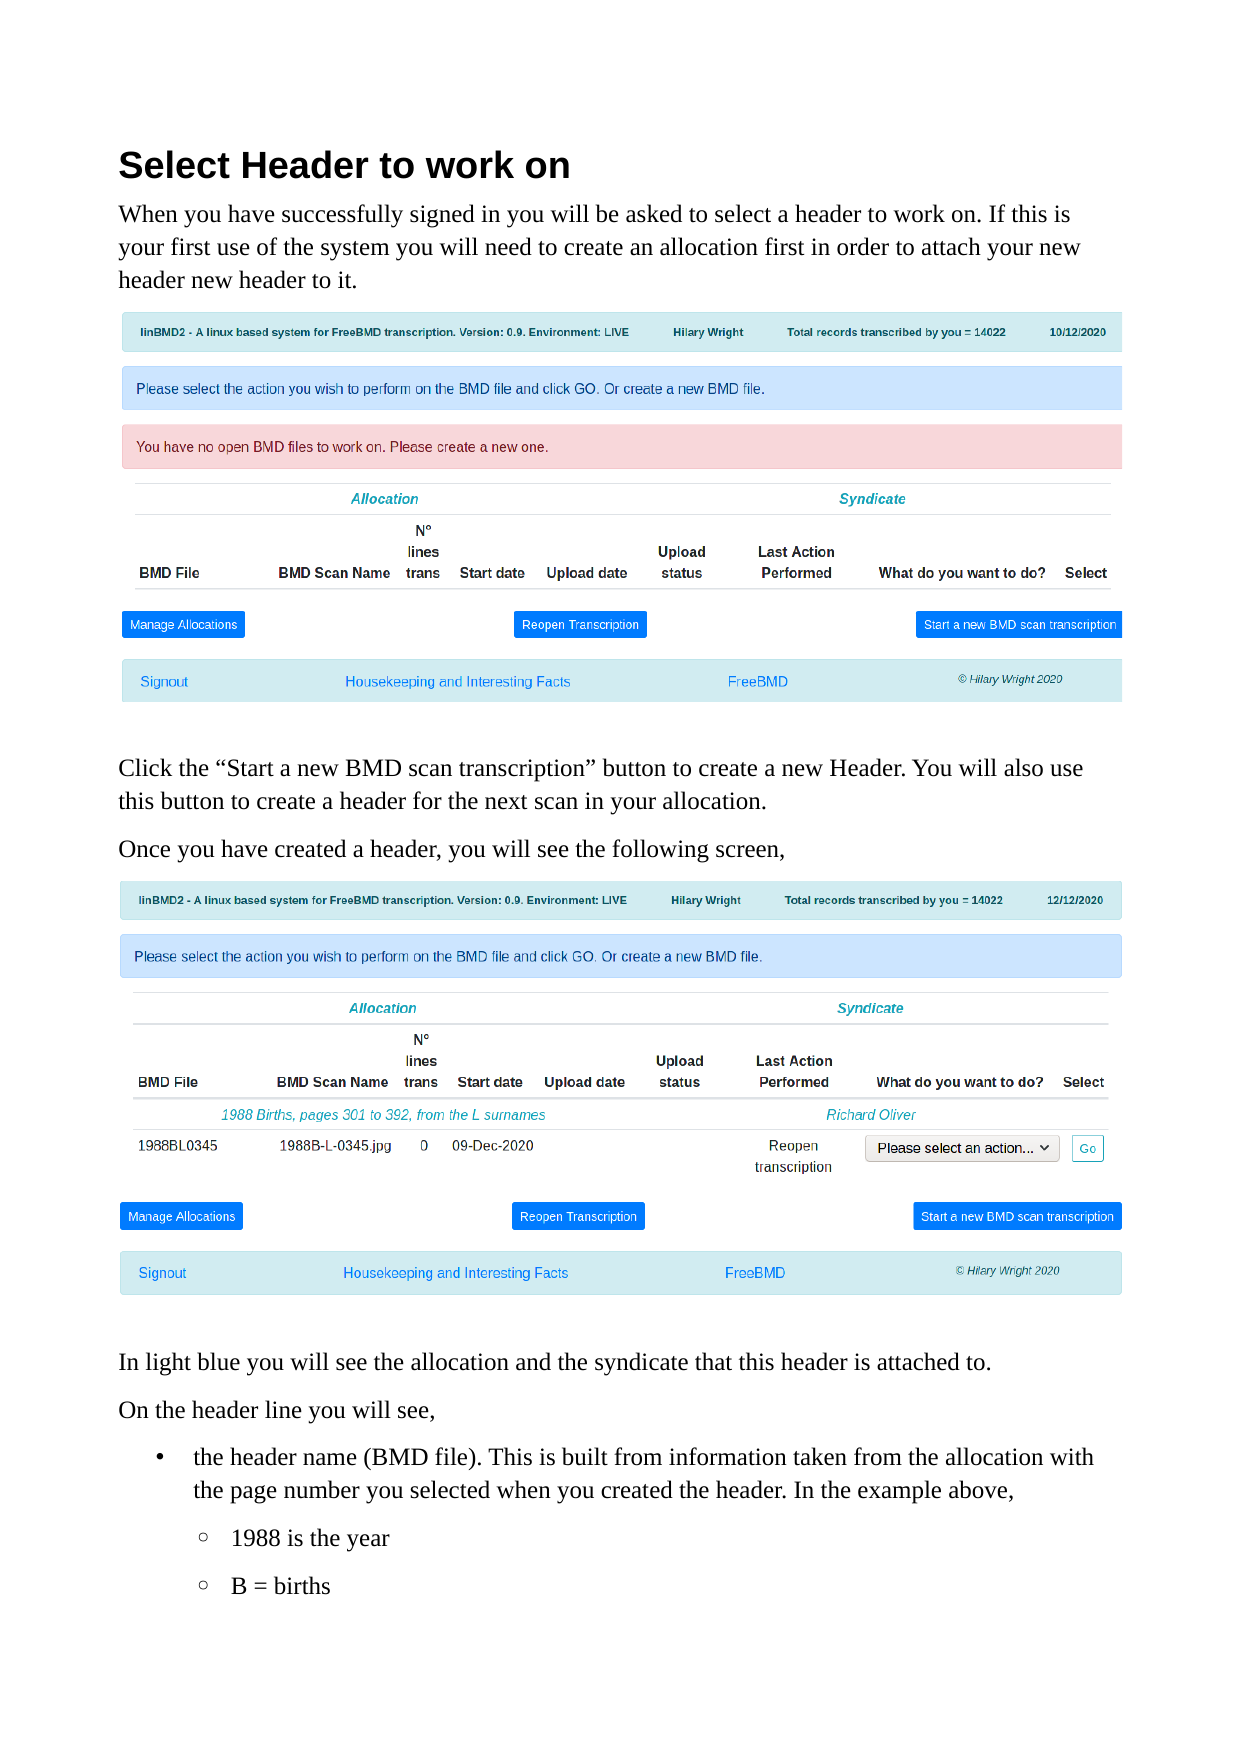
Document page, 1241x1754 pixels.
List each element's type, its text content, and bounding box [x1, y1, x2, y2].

picture [118, 312, 1123, 702]
text Once you have created a header, you will see the following screen, [118, 834, 1122, 862]
text On the header line you will see, [118, 1395, 1122, 1424]
subtitle Select Header to work on [118, 143, 1122, 187]
list the header name (BMD file). This is built from information taken from the allocation with the page number you selected when you created the header. In the example above, [156, 1442, 1122, 1504]
picture [118, 881, 1123, 1296]
list 1988 is the year [193, 1523, 1122, 1552]
text Click the “Start a new BMD scan transcription” button to create a new Header. You will also use this button to create a header for the next scan in your allocation. [118, 753, 1122, 815]
list B = births [193, 1571, 1122, 1599]
text When you have successfully signed in you will be asked to select a header to work on. If this is your first use of the system you will need to create an allocation first in order to attach your new header new header to it. [118, 199, 1122, 294]
text In light blue you will see the allocation and the syndicate that this header is attached to. [118, 1347, 1122, 1376]
